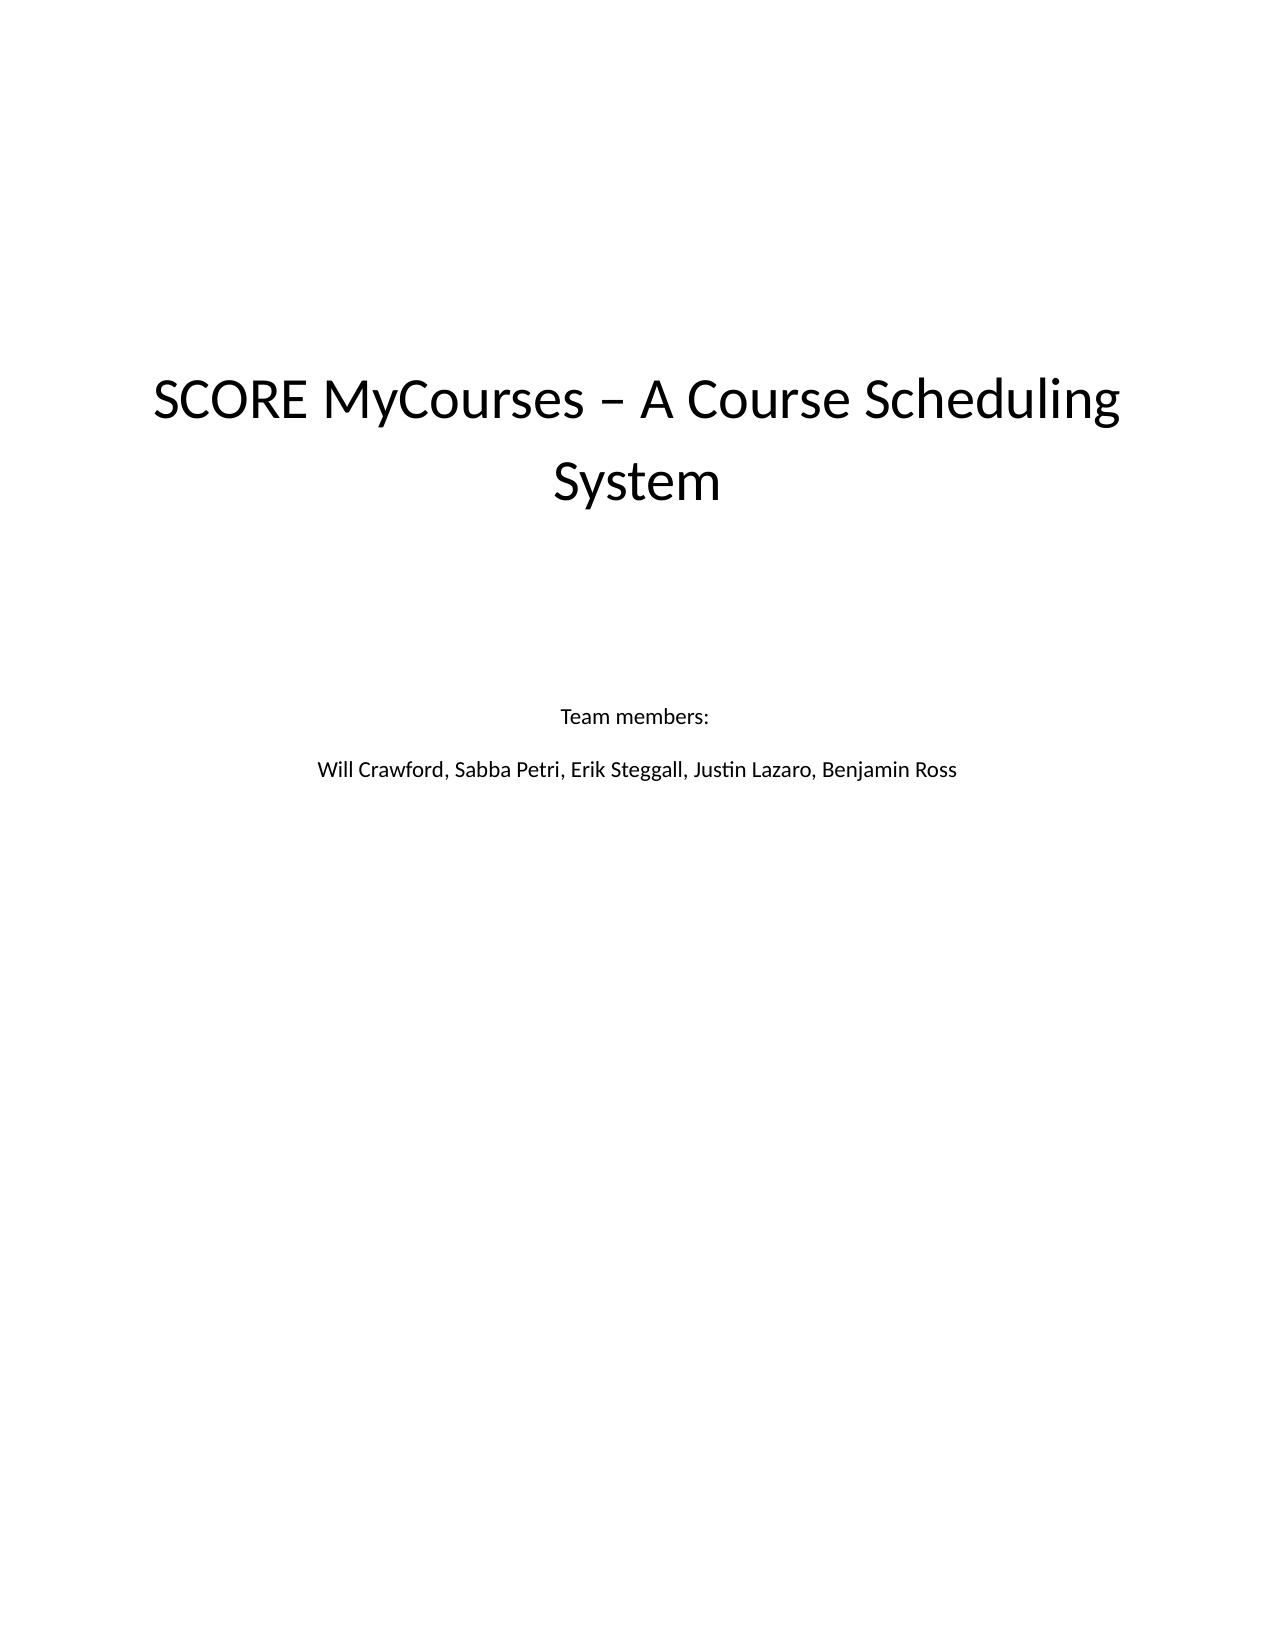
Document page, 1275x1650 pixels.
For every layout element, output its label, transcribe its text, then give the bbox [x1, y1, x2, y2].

text Will Crawford, Sabba Petri, Erik Steggall, Justin Lazaro, Benjamin Ross [150, 755, 1125, 783]
text SCORE MyCourses – A Course Scheduling System [150, 362, 1125, 515]
text Team members: [150, 702, 1125, 730]
